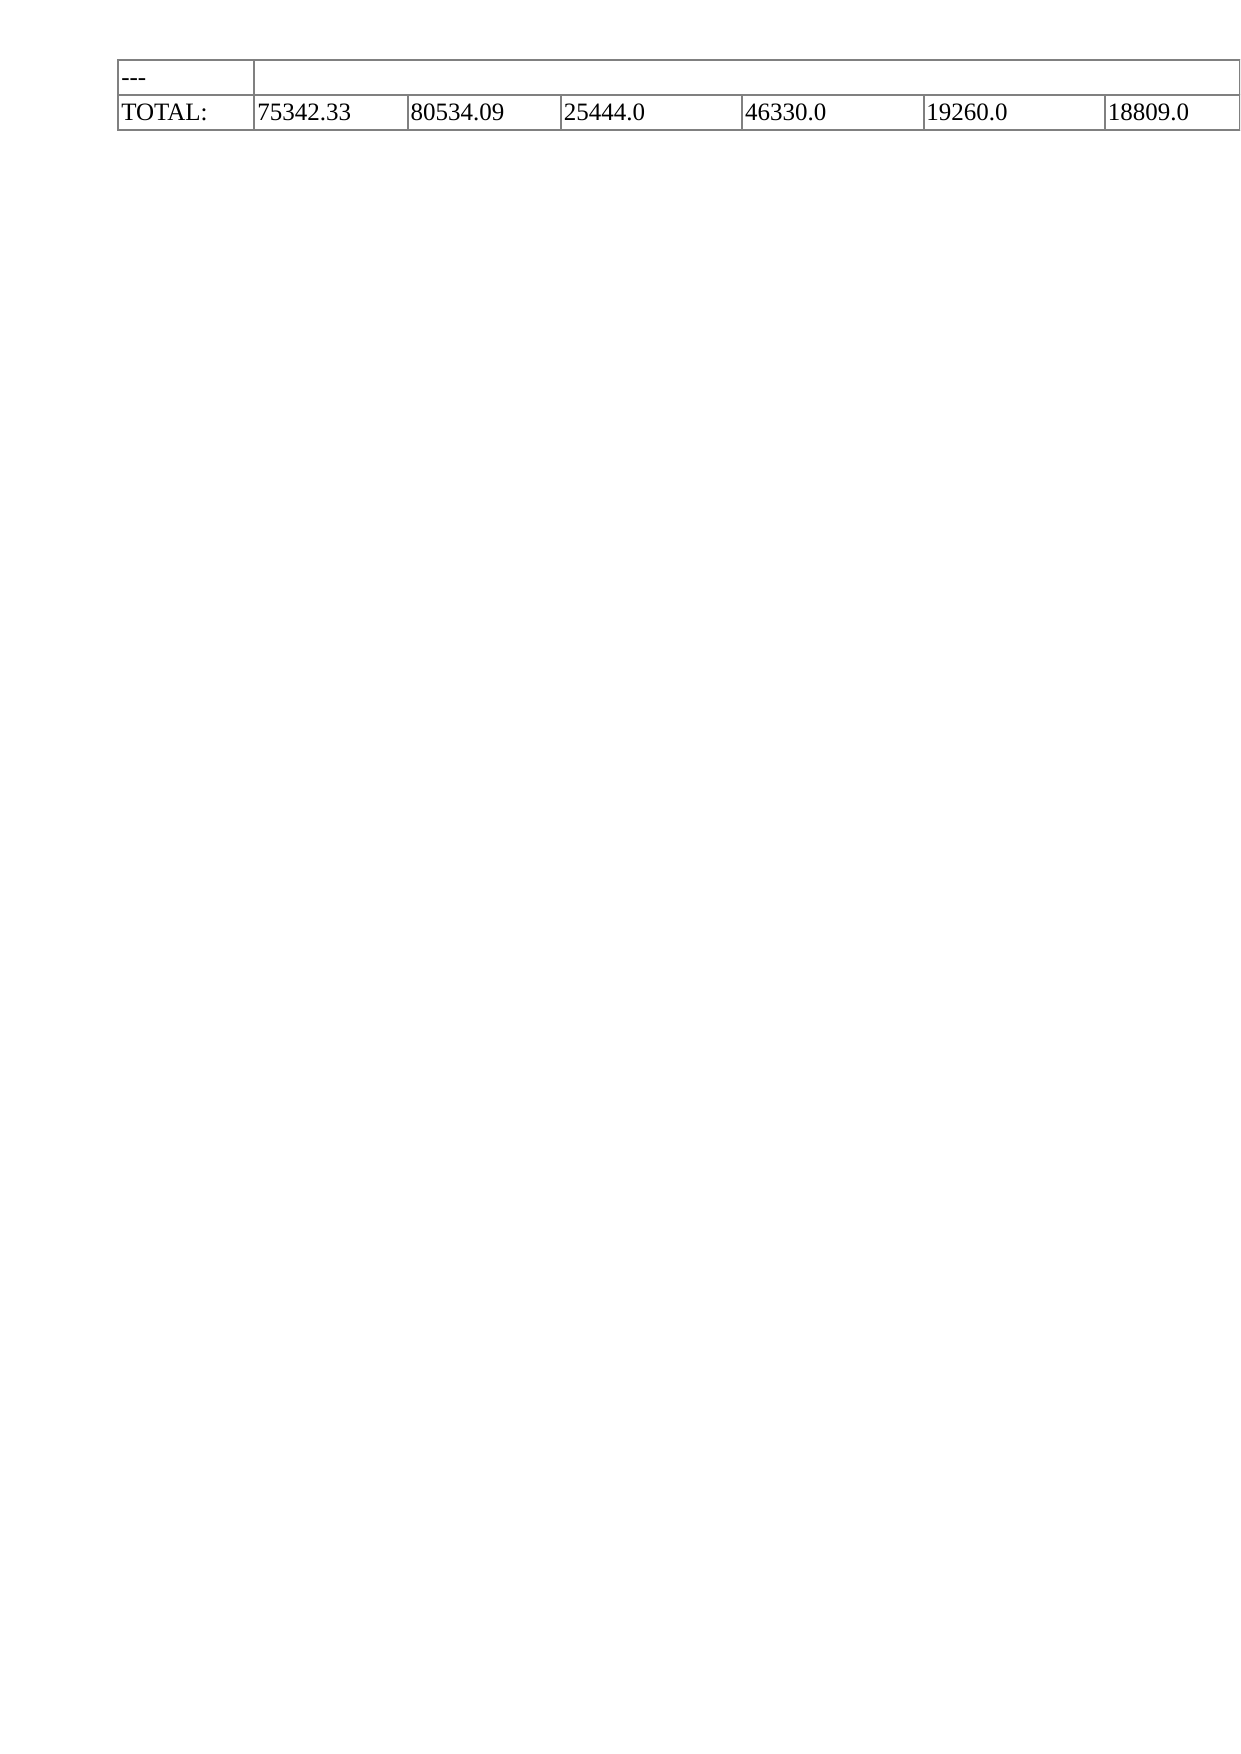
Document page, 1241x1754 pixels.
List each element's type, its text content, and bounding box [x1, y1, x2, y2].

table_cell --- [119, 61, 253, 94]
table_cell 80534.09 [409, 96, 560, 129]
table_cell 18809.0 [1106, 96, 1239, 129]
table_cell [255, 61, 1239, 94]
table_cell 25444.0 [562, 96, 741, 129]
table_cell 75342.33 [255, 96, 407, 129]
table_cell TOTAL: [119, 96, 253, 129]
table_cell 46330.0 [743, 96, 923, 129]
table_cell 19260.0 [925, 96, 1104, 129]
